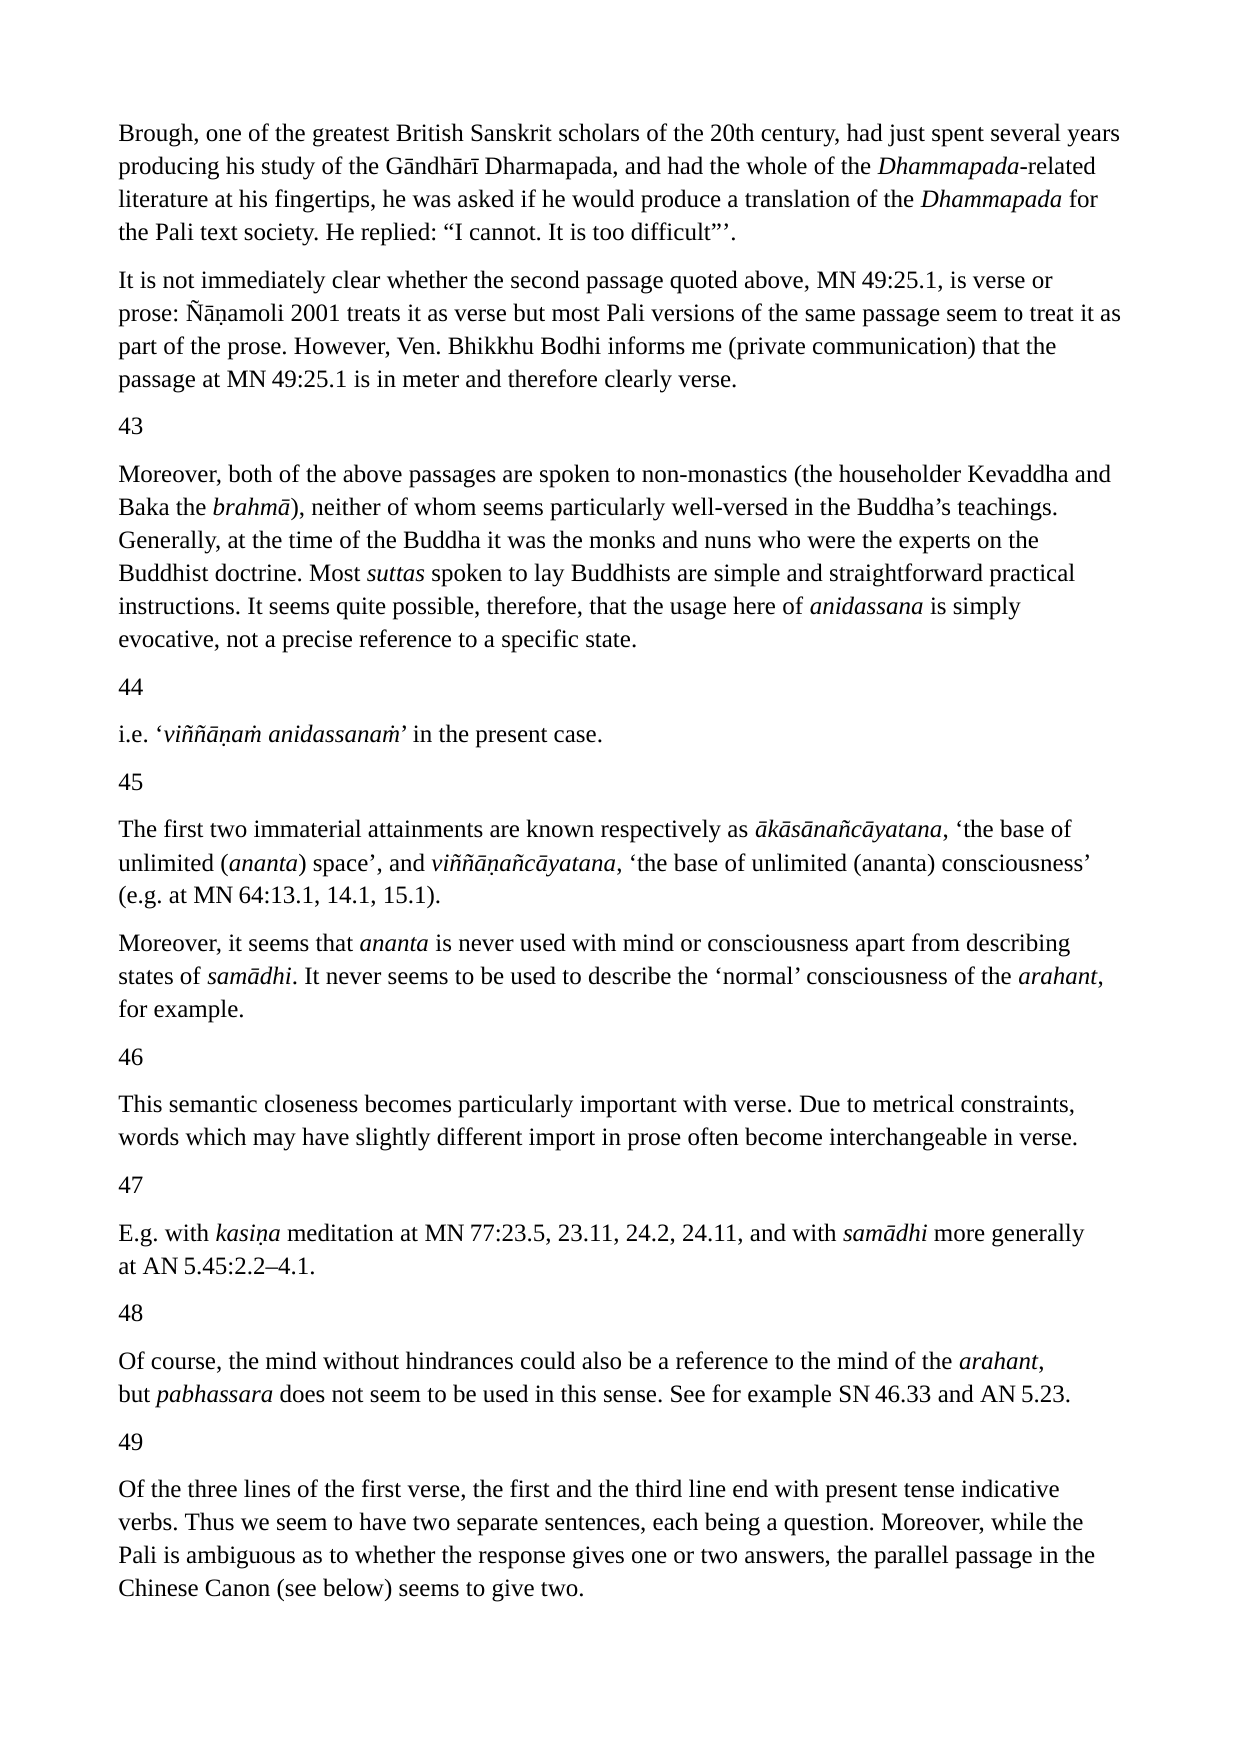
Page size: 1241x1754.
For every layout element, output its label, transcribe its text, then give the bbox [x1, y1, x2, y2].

text 45 [118, 767, 1122, 796]
text It is not immediately clear whether the second passage quoted above, MN 49:25.1, is verse or prose: Ñāṇamoli 2001 treats it as verse but most Pali versions of the same passage seem to treat it as part of the prose. However, Ven. Bhikkhu Bodhi informs me (private communication) that the passage at MN 49:25.1 is in meter and therefore clearly verse. [118, 265, 1122, 393]
text This semantic closeness becomes particularly important with verse. Due to metrical constraints, words which may have slightly different import in prose often become interchangeable in verse. [118, 1089, 1122, 1151]
text E.g. with kasiṇa meditation at MN 77:23.5, 23.11, 24.2, 24.11, and with samādhi more generally at AN 5.45:2.2–4.1. [118, 1218, 1122, 1279]
text The first two immaterial attainments are known respectively as ākāsānañcāyatana, ‘the base of unlimited (ananta) space’, and viññāṇañcāyatana, ‘the base of unlimited (ananta) consciousness’ (e.g. at MN 64:13.1, 14.1, 15.1). [118, 814, 1122, 909]
text 49 [118, 1427, 1122, 1455]
text 47 [118, 1170, 1122, 1199]
text Moreover, both of the above passages are spoken to non-monastics (the householder Kevaddha and Baka the brahmā), neither of whom seems particularly well-versed in the Buddha’s teachings. Generally, at the time of the Buddha it was the monks and nuns who were the experts on the Buddhist doctrine. Most suttas spoken to lay Buddhists are simple and straightforward practical instructions. It seems quite possible, therefore, that the usage here of anidassana is simply evocative, not a precise reference to a specific state. [118, 459, 1122, 653]
text 44 [118, 672, 1122, 701]
text 43 [118, 411, 1122, 440]
text Of course, the mind without hindrances could also be a reference to the mind of the arahant, but pabhassara does not seem to be used in this sense. See for example SN 46.33 and AN 5.23. [118, 1346, 1122, 1408]
text 46 [118, 1042, 1122, 1071]
text Brough, one of the greatest British Sanskrit scholars of the 20th century, had just spent several years producing his study of the Gāndhārī Dharmapada, and had the whole of the Dhammapada-related literature at his fingertips, he was asked if he would produce a translation of the Dhammapada for the Pali text society. He replied: “I cannot. It is too difficult”’. [118, 118, 1122, 246]
text Moreover, it seems that ananta is never used with mind or consciousness apart from describing states of samādhi. It never seems to be used to describe the ‘normal’ consciousness of the arahant, for example. [118, 928, 1122, 1023]
text 48 [118, 1298, 1122, 1327]
text i.e. ‘viññāṇaṁ anidassanaṁ’ in the present case. [118, 719, 1122, 748]
text Of the three lines of the first verse, the first and the third line end with present tense indicative verbs. Thus we seem to have two separate sentences, each being a question. Moreover, while the Pali is ambiguous as to whether the response gives one or two answers, the parallel passage in the Chinese Canon (see below) seems to give two. [118, 1474, 1122, 1602]
